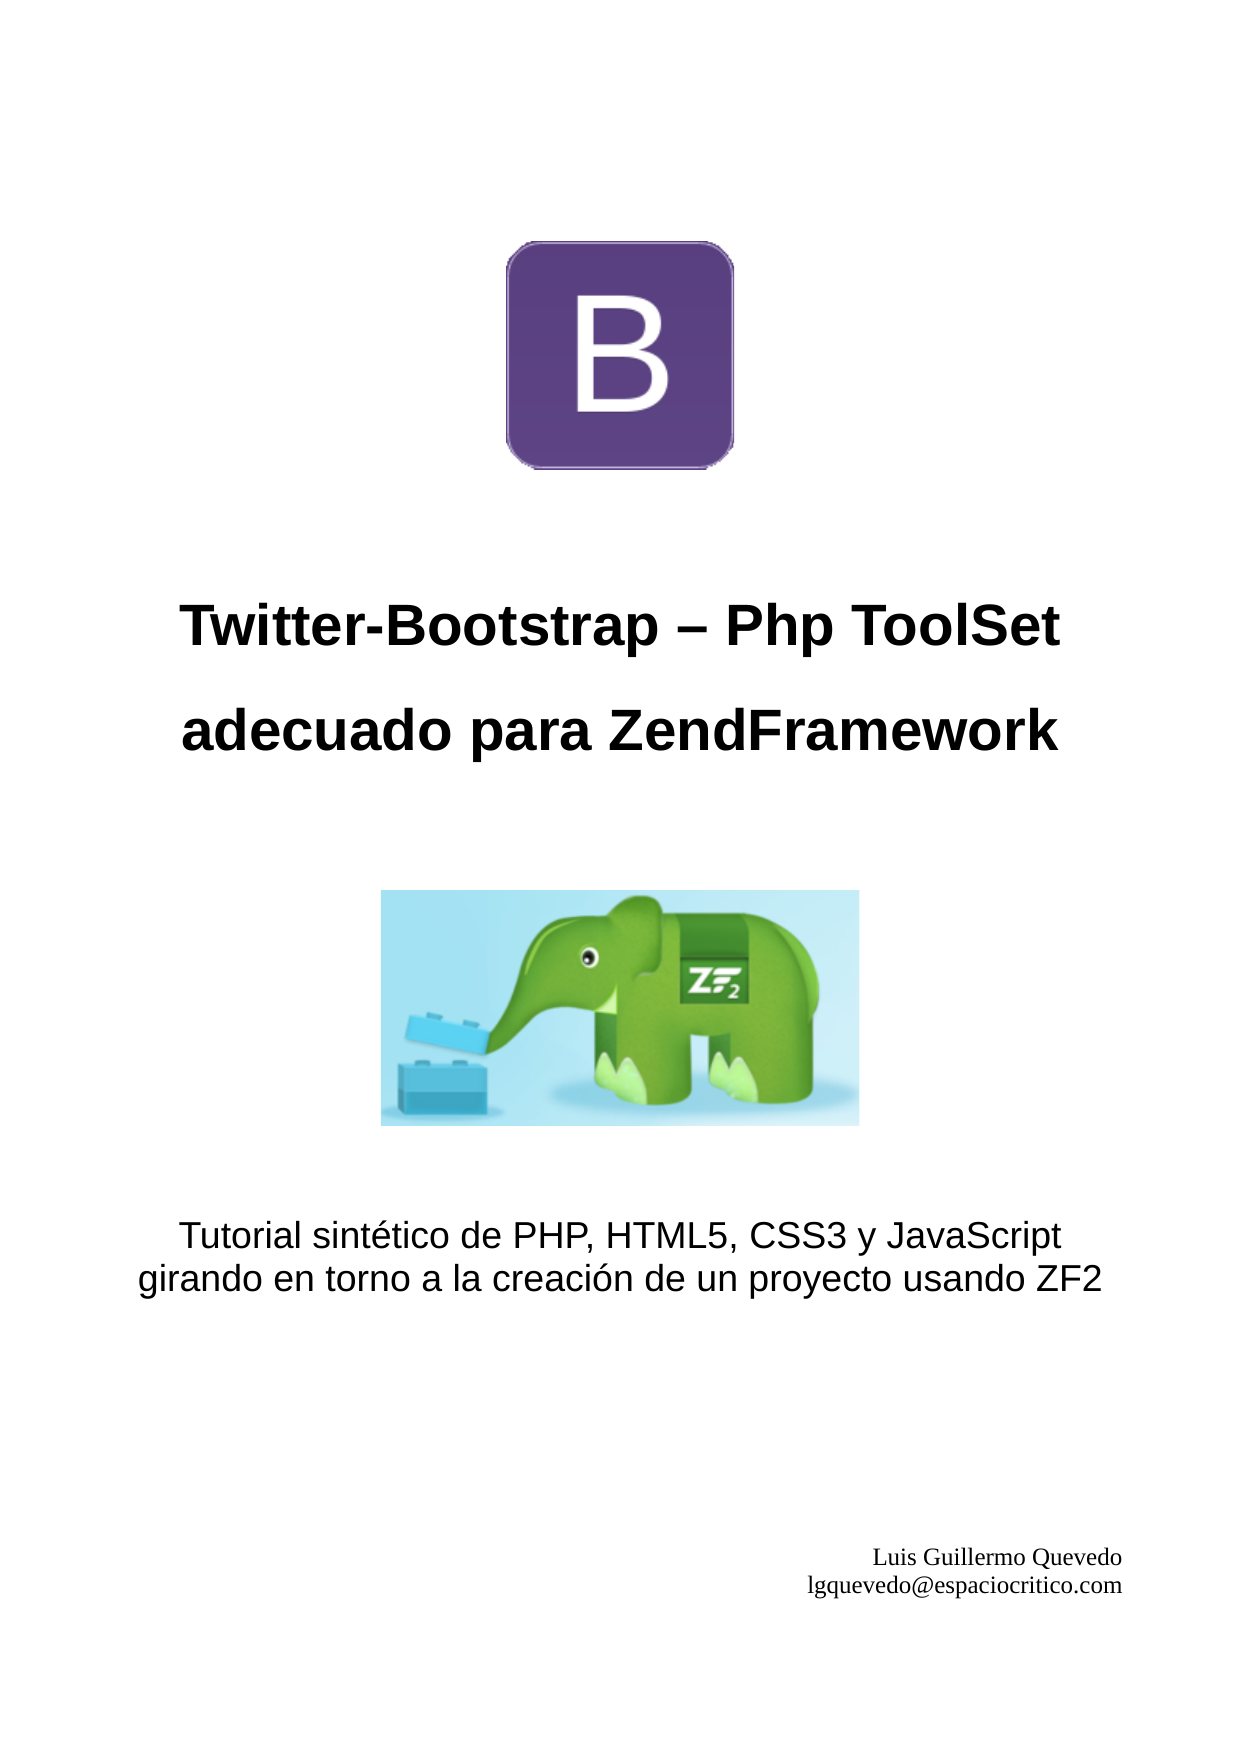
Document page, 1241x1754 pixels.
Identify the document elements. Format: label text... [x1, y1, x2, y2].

text Luis Guillermo Quevedo [118, 1542, 1122, 1570]
text lgquevedo@espaciocritico.com [118, 1570, 1122, 1599]
title adecuado para ZendFramework [118, 696, 1122, 763]
subtitle Tutorial sintético de PHP, HTML5, CSS3 y JavaScript girando en torno a la creación de un proyecto usando ZF2 [118, 1213, 1122, 1299]
picture [380, 890, 860, 1126]
picture [506, 241, 735, 470]
title Twitter-Bootstrap – Php ToolSet [118, 591, 1122, 658]
